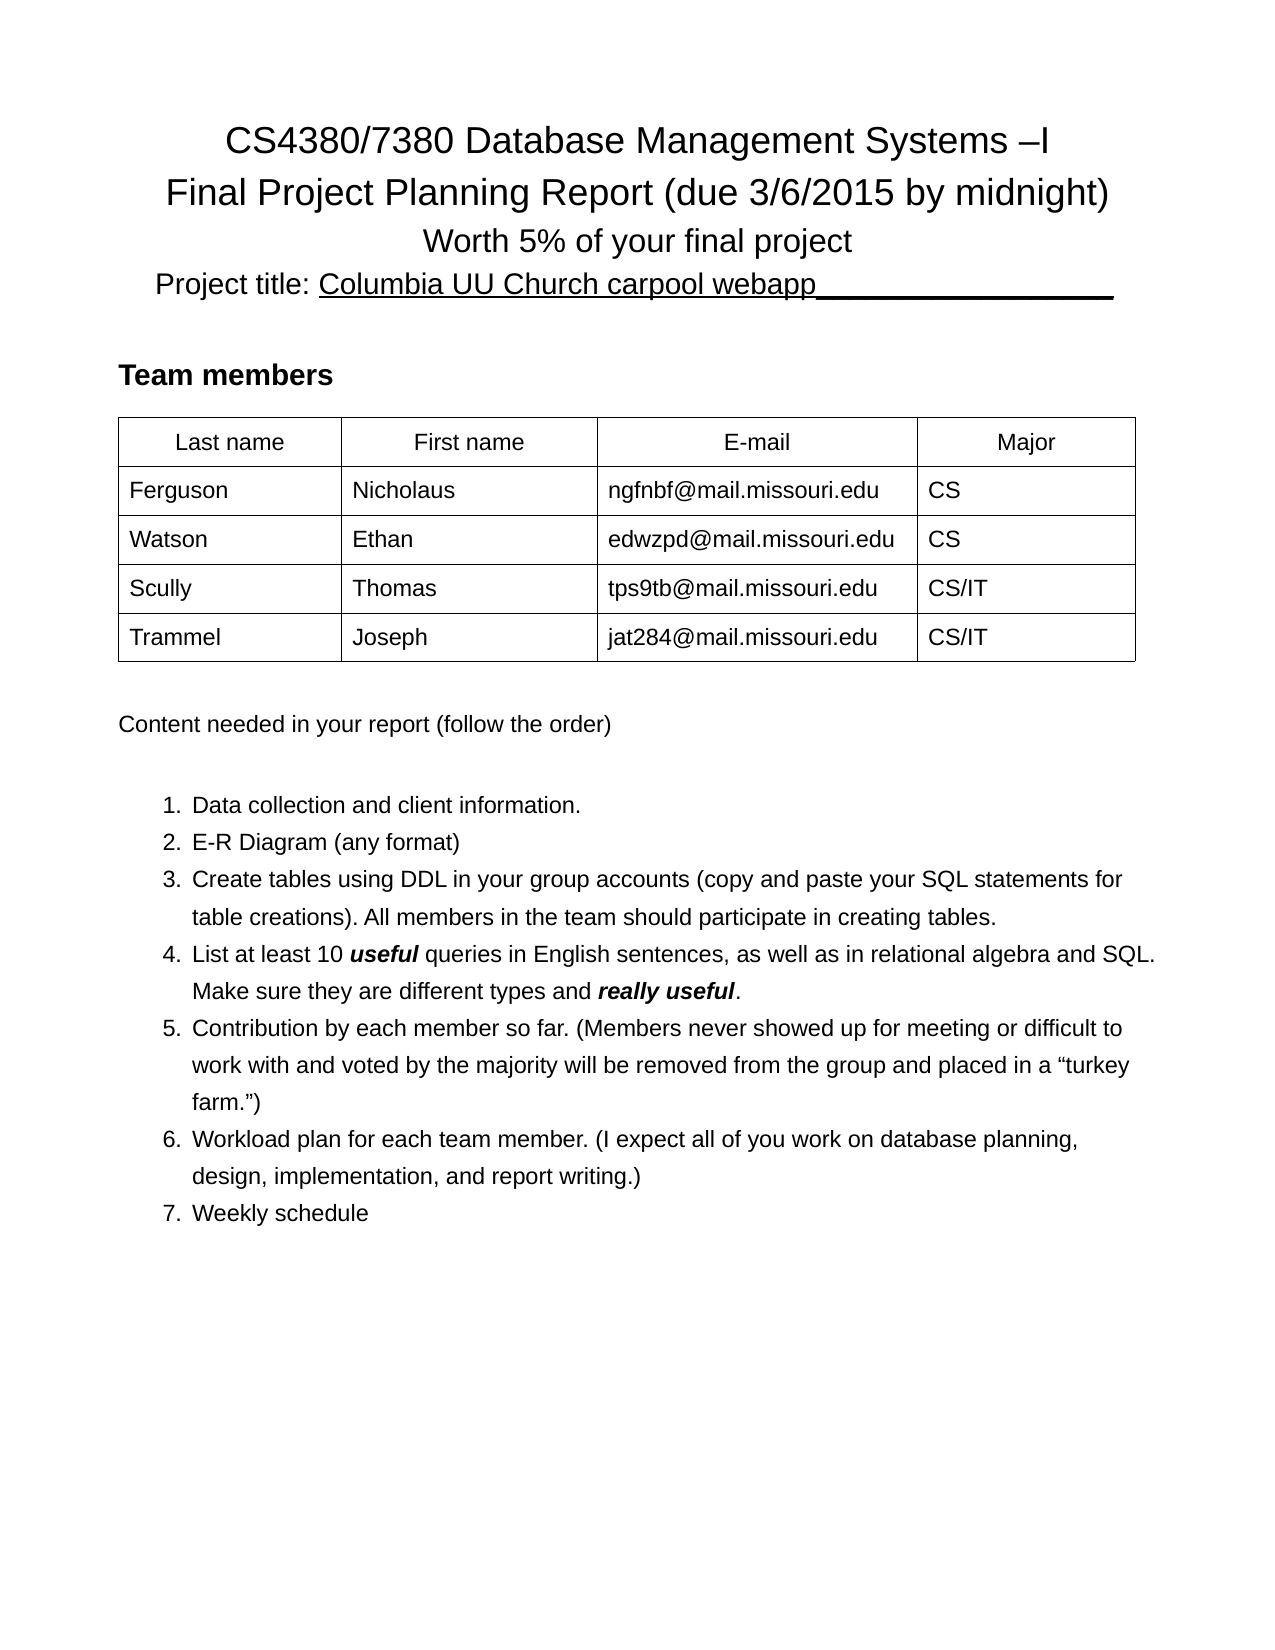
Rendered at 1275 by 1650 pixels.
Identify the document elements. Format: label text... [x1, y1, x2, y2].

table_header Major [918, 418, 1135, 466]
list E-R Diagram (any format) [162, 829, 1157, 856]
table_cell CS/IT [918, 614, 1135, 661]
table_header E-mail [598, 418, 917, 466]
table_cell CS/IT [918, 565, 1135, 612]
table_header Last name [119, 418, 341, 466]
table_cell ngfnbf@mail.missouri.edu [598, 467, 917, 515]
table_cell Joseph [342, 614, 597, 661]
table_cell CS [918, 467, 1135, 515]
table_cell Ferguson [119, 467, 341, 515]
list Weekly schedule [162, 1199, 1157, 1226]
text CS4380/7380 Database Management Systems –I [118, 118, 1157, 161]
list Data collection and client information. [162, 792, 1157, 818]
table_cell Watson [119, 516, 341, 563]
text Final Project Planning Report (due 3/6/2015 by midnight) [118, 170, 1157, 213]
table_cell Nicholaus [342, 467, 597, 515]
text Project title: Columbia UU Church carpool webapp__________________ [118, 267, 1157, 301]
list Create tables using DDL in your group accounts (copy and paste your SQL statements for table creations). All members in the team should participate in creating tables. [162, 866, 1157, 930]
text Worth 5% of your final project [118, 221, 1157, 259]
table_cell tps9tb@mail.missouri.edu [598, 565, 917, 612]
table_cell Trammel [119, 614, 341, 661]
list Workload plan for each team member. (I expect all of you work on database planning, design, implementation, and report writing.) [162, 1125, 1157, 1189]
list Contribution by each member so far. (Members never showed up for meeting or difficult to work with and voted by the majority will be removed from the group and placed in a “turkey farm.”) [162, 1014, 1157, 1115]
subtitle Team members [118, 357, 1157, 392]
table_header First name [342, 418, 597, 466]
list List at least 10 useful queries in English sentences, as well as in relational algebra and SQL. Make sure they are different types and really useful. [162, 940, 1157, 1004]
table_cell edwzpd@mail.missouri.edu [598, 516, 917, 563]
table_cell Scully [119, 565, 341, 612]
table_cell Ethan [342, 516, 597, 563]
table_cell jat284@mail.missouri.edu [598, 614, 917, 661]
table_cell Thomas [342, 565, 597, 612]
table_cell CS [918, 516, 1135, 563]
text Content needed in your report (follow the order) [118, 710, 1157, 737]
